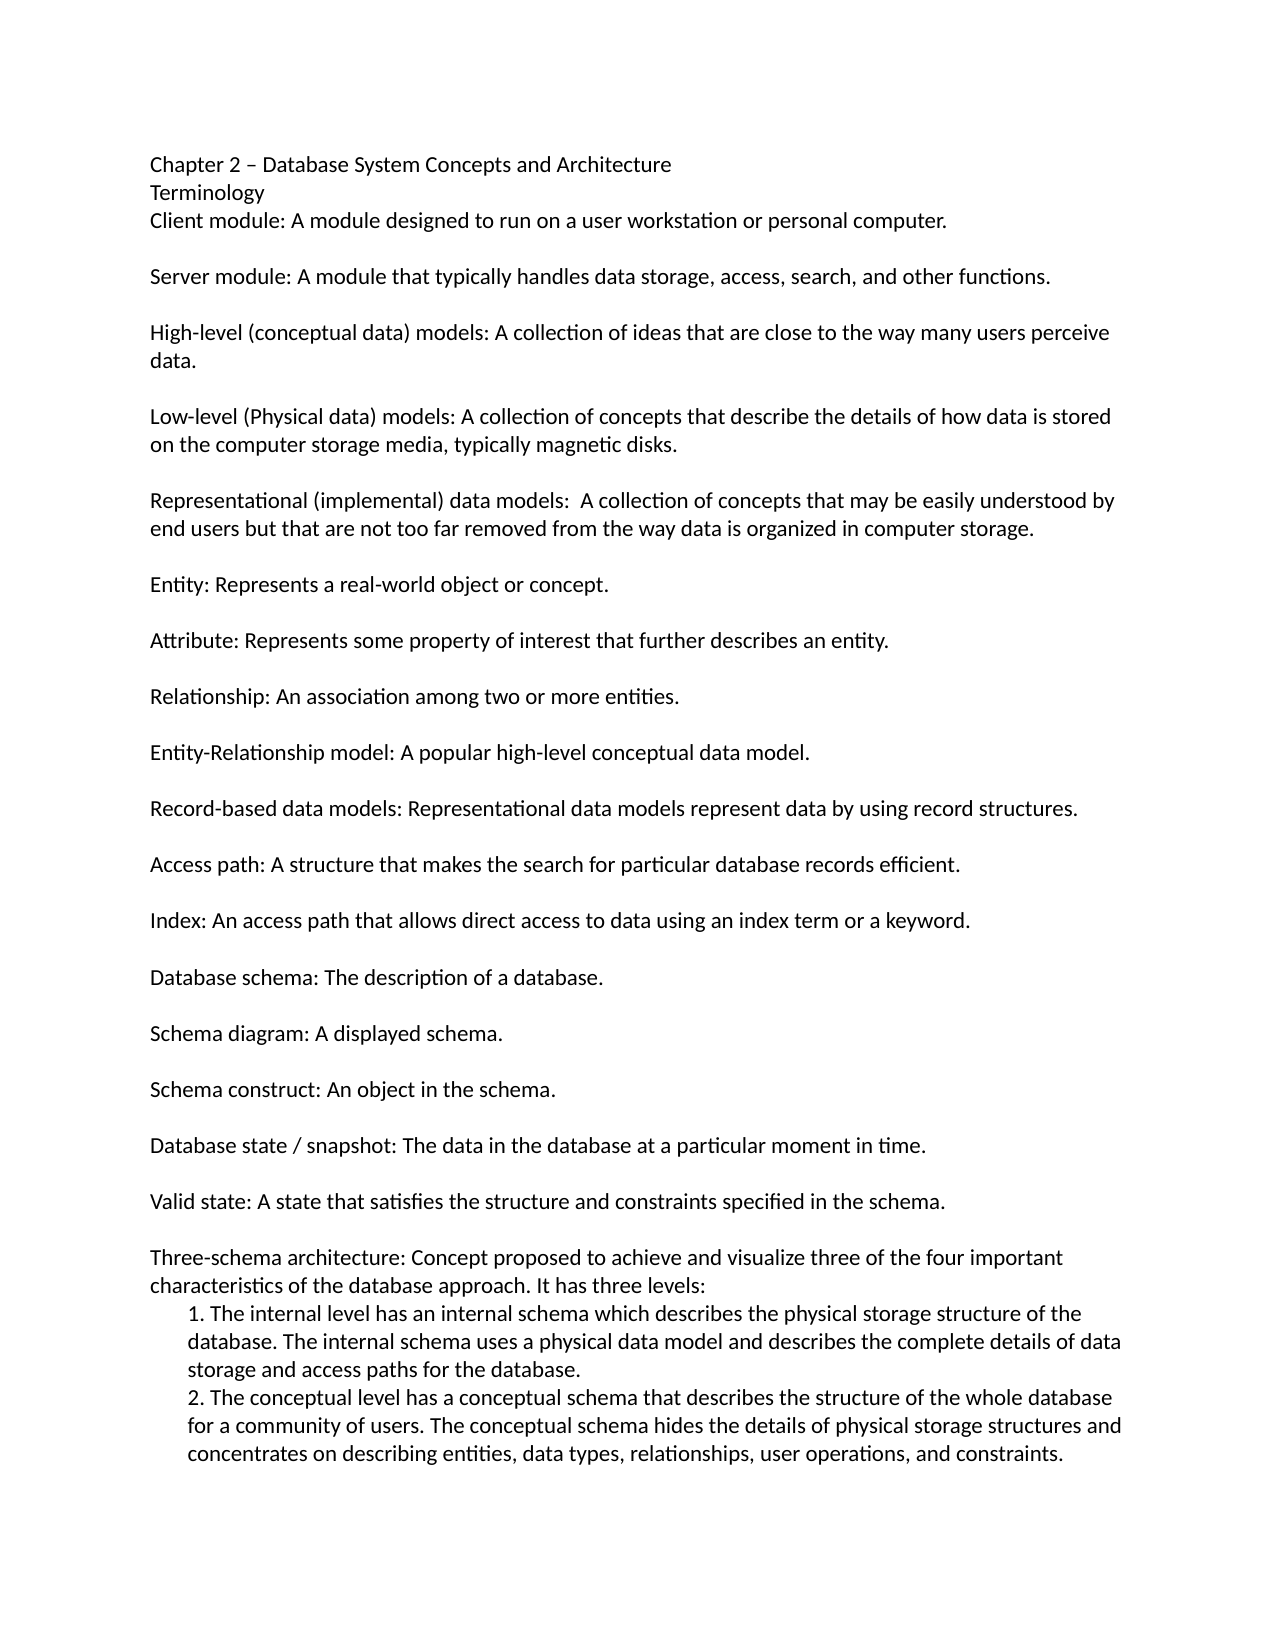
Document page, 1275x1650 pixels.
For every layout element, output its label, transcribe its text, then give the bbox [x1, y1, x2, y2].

text Index: An access path that allows direct access to data using an index term or a keyword. [150, 907, 1125, 934]
text Schema diagram: A displayed schema. [150, 1019, 1125, 1047]
text Chapter 2 – Database System Concepts and Architecture [150, 150, 1125, 178]
text Attribute: Represents some property of interest that further describes an entity. [150, 626, 1125, 654]
text Entity-Relationship model: A popular high-level conceptual data model. [150, 738, 1125, 766]
text 1. The internal level has an internal schema which describes the physical storage structure of the database. The internal schema uses a physical data model and describes the complete details of data storage and access paths for the database. [187, 1299, 1125, 1383]
text Database schema: The description of a database. [150, 963, 1125, 991]
text Three-schema architecture: Concept proposed to achieve and visualize three of the four important characteristics of the database approach. It has three levels: [150, 1243, 1125, 1299]
text Record-based data models: Representational data models represent data by using record structures. [150, 794, 1125, 822]
text Entity: Represents a real-world object or concept. [150, 570, 1125, 598]
text Low-level (Physical data) models: A collection of concepts that describe the details of how data is stored on the computer storage media, typically magnetic disks. [150, 402, 1125, 458]
text Access path: A structure that makes the search for particular database records efficient. [150, 851, 1125, 878]
text Server module: A module that typically handles data storage, access, search, and other functions. [150, 262, 1125, 290]
text Valid state: A state that satisfies the structure and constraints specified in the schema. [150, 1187, 1125, 1215]
text Representational (implemental) data models: A collection of concepts that may be easily understood by end users but that are not too far removed from the way data is organized in computer storage. [150, 486, 1125, 542]
text Relationship: An association among two or more entities. [150, 682, 1125, 710]
text 2. The conceptual level has a conceptual schema that describes the structure of the whole database for a community of users. The conceptual schema hides the details of physical storage structures and concentrates on describing entities, data types, relationships, user operations, and constraints. [187, 1383, 1125, 1467]
text High-level (conceptual data) models: A collection of ideas that are close to the way many users perceive data. [150, 318, 1125, 374]
text Database state / snapshot: The data in the database at a particular moment in time. [150, 1131, 1125, 1159]
text Terminology [150, 178, 1125, 206]
text Schema construct: An object in the schema. [150, 1075, 1125, 1103]
text Client module: A module designed to run on a user workstation or personal computer. [150, 206, 1125, 234]
